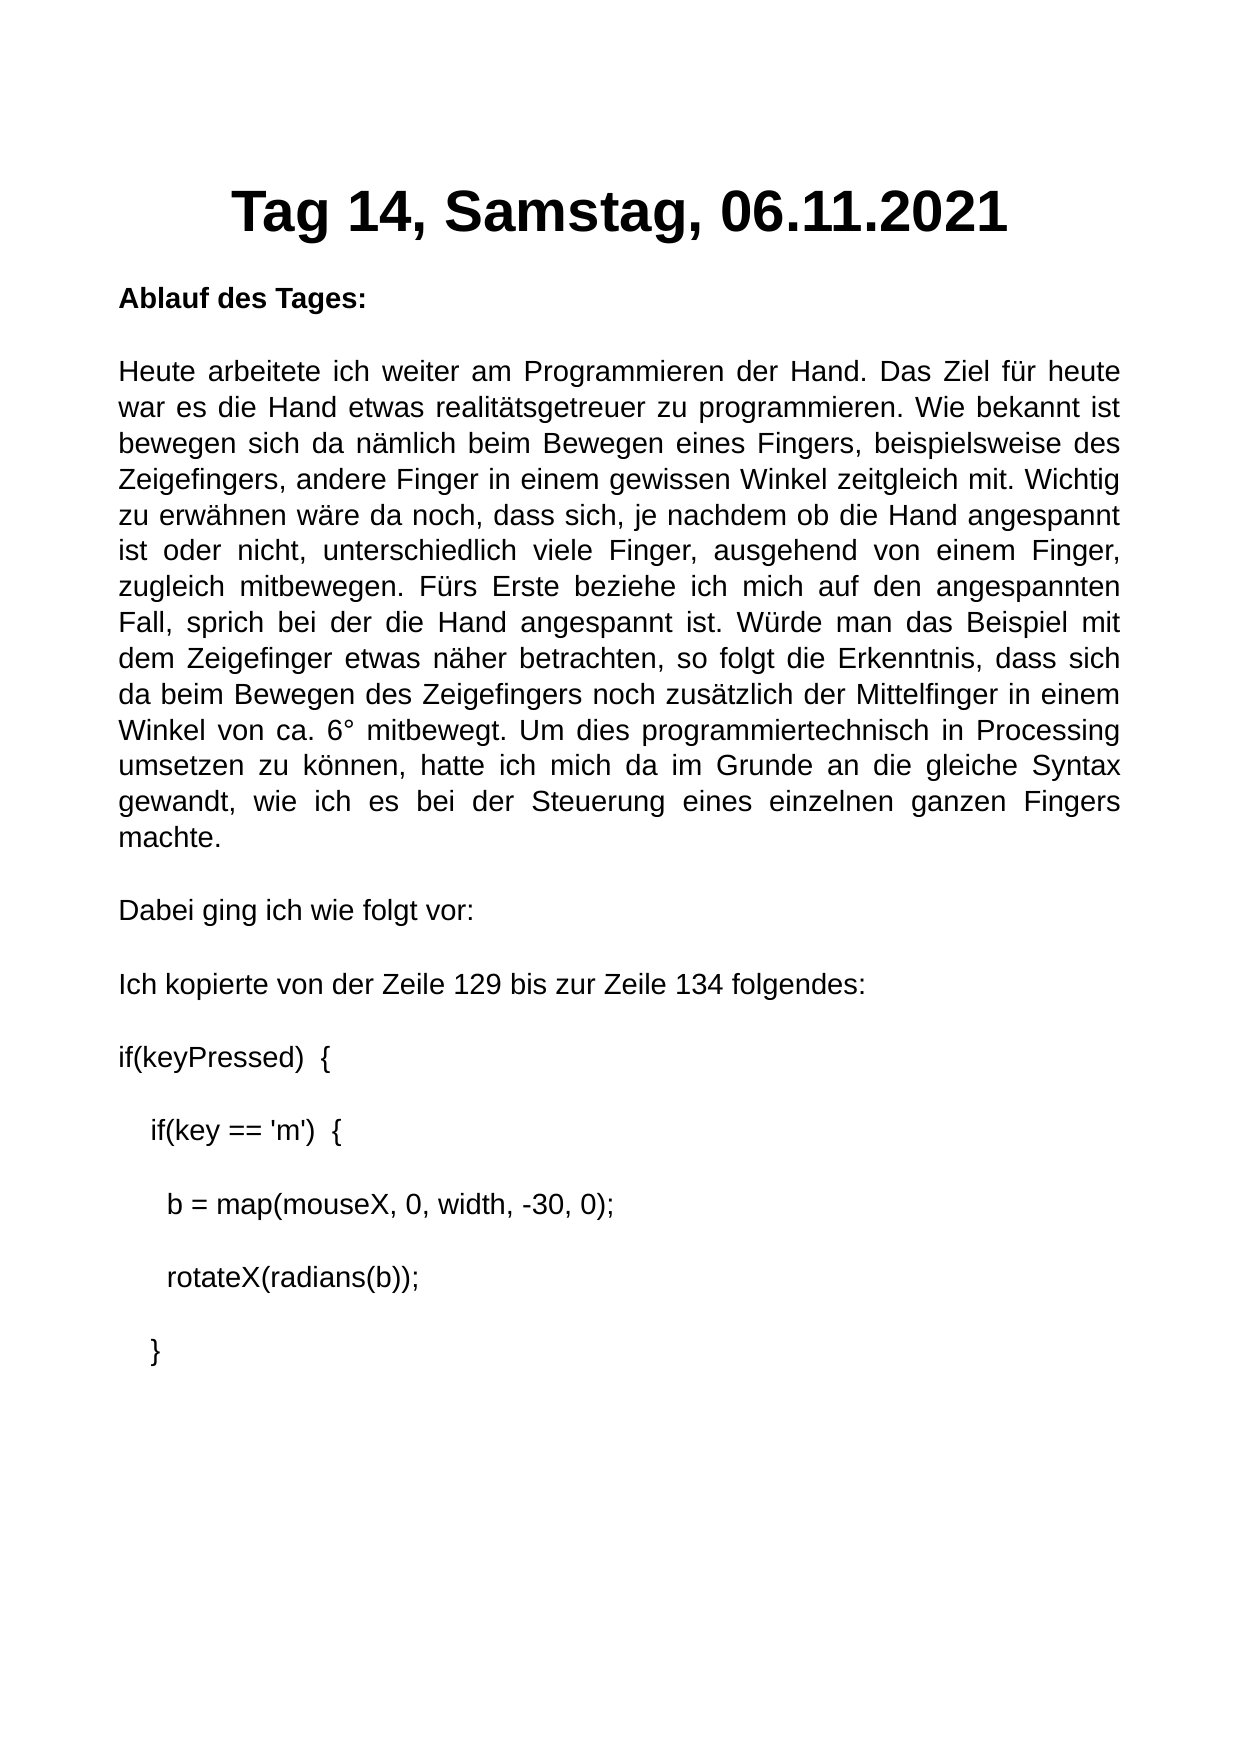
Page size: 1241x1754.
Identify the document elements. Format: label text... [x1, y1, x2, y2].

title Tag 14, Samstag, 06.11.2021 [118, 176, 1122, 243]
subtitle if(keyPressed) { [118, 1040, 1122, 1074]
subtitle if(key == 'm') { [118, 1113, 1122, 1147]
subtitle Ablauf des Tages: [118, 281, 1122, 314]
subtitle Ich kopierte von der Zeile 129 bis zur Zeile 134 folgendes: [118, 967, 1122, 1000]
subtitle rotateX(radians(b)); [118, 1260, 1122, 1294]
subtitle b = map(mouseX, 0, width, -30, 0); [118, 1187, 1122, 1220]
subtitle Heute arbeitete ich weiter am Programmieren der Hand. Das Ziel für heute war es die Hand etwas realitätsgetreuer zu programmieren. Wie bekannt ist bewegen sich da nämlich beim Bewegen eines Fingers, beispielsweise des Zeigefingers, andere Finger in einem gewissen Winkel zeitgleich mit. Wichtig zu erwähnen wäre da noch, dass sich, je nachdem ob die Hand angespannt ist oder nicht, unterschiedlich viele Finger, ausgehend von einem Finger, zugleich mitbewegen. Fürs Erste beziehe ich mich auf den angespannten Fall, sprich bei der die Hand angespannt ist. Würde man das Beispiel mit dem Zeigefinger etwas näher betrachten, so folgt die Erkenntnis, dass sich da beim Bewegen des Zeigefingers noch zusätzlich der Mittelfinger in einem Winkel von ca. 6° mitbewegt. Um dies programmiertechnisch in Processing umsetzen zu können, hatte ich mich da im Grunde an die gleiche Syntax gewandt, wie ich es bei der Steuerung eines einzelnen ganzen Fingers machte. [118, 354, 1122, 854]
subtitle } [118, 1333, 1122, 1367]
subtitle Dabei ging ich wie folgt vor: [118, 893, 1122, 927]
